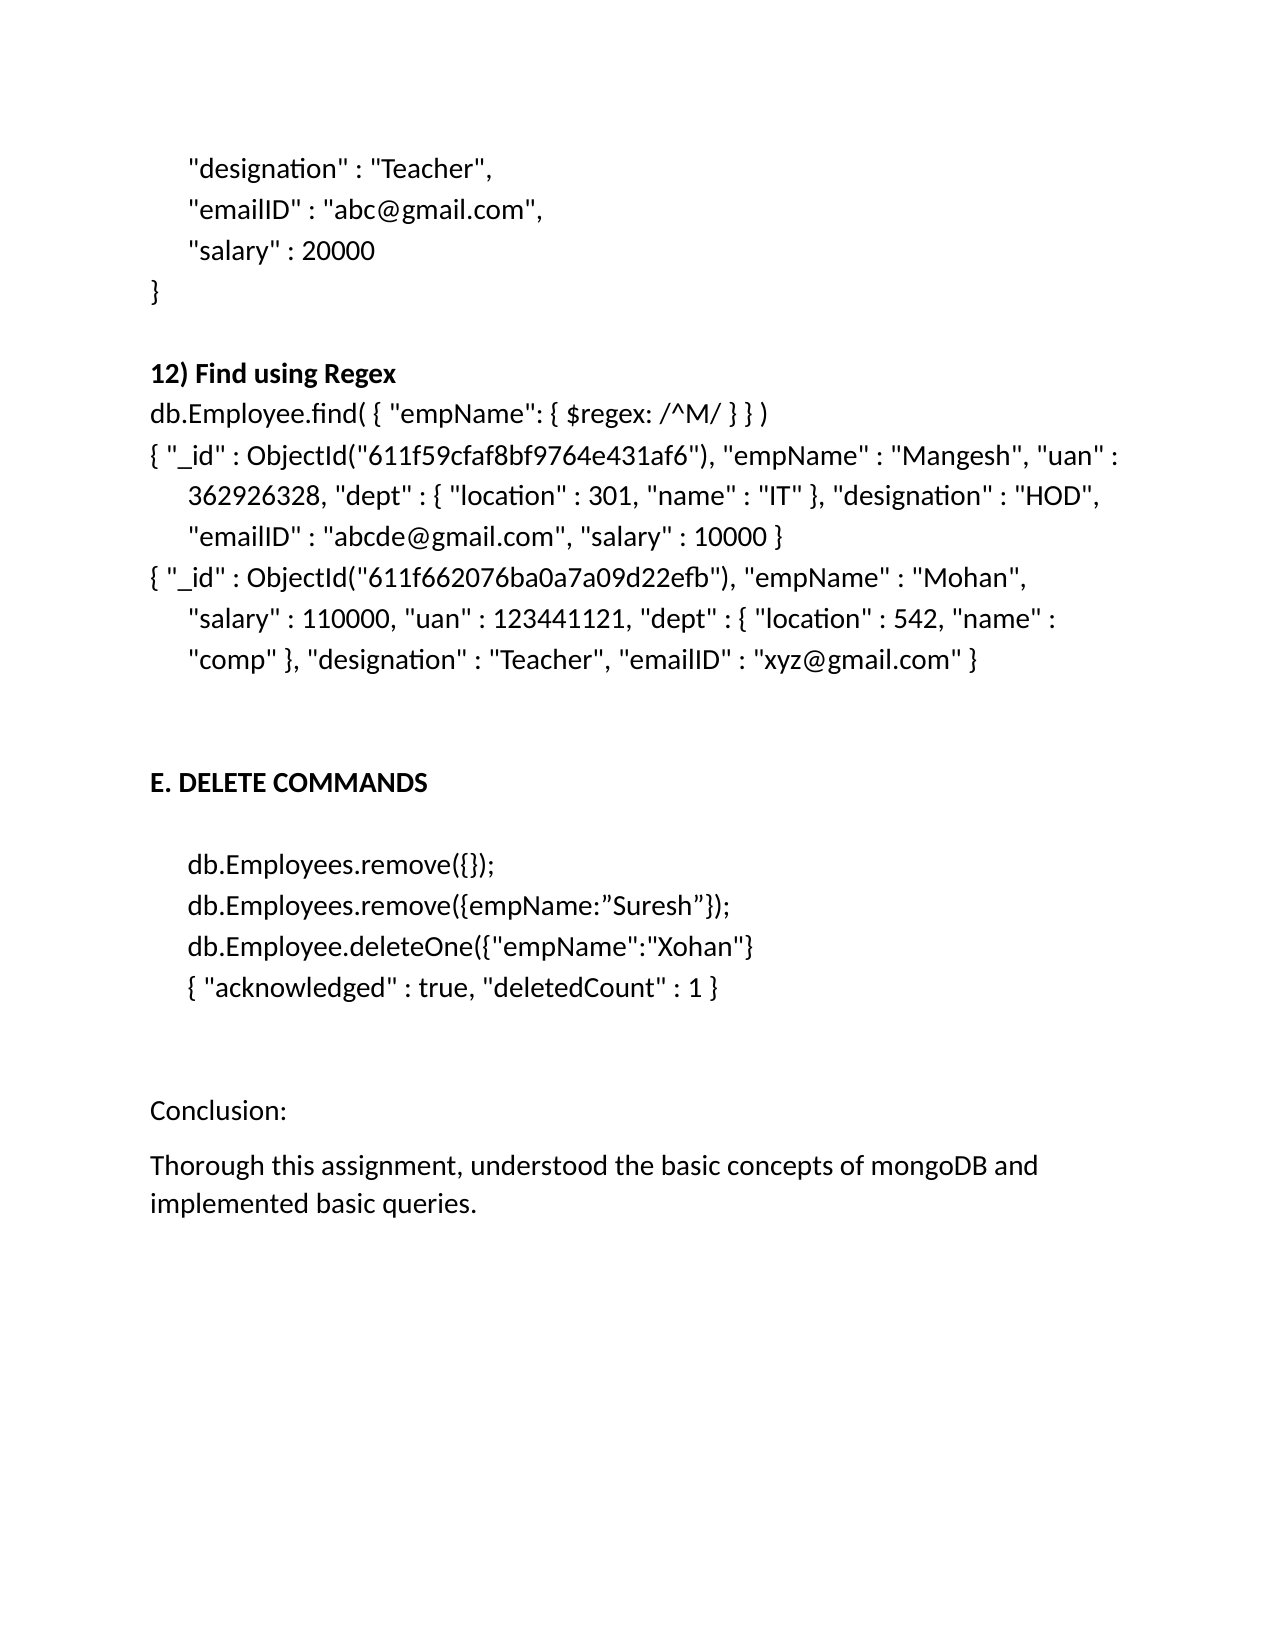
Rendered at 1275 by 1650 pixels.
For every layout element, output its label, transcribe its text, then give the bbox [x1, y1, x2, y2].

text } [150, 273, 1125, 308]
text "designation" : "Teacher", [150, 150, 1125, 186]
text { "_id" : ObjectId("611f59cfaf8bf9764e431af6"), "empName" : "Mangesh", "uan" : 362926328, "dept" : { "location" : 301, "name" : "IT" }, "designation" : "HOD", "emailID" : "abcde@gmail.com", "salary" : 10000 } [150, 437, 1125, 554]
text { "acknowledged" : true, "deletedCount" : 1 } [187, 969, 1125, 1004]
text { "_id" : ObjectId("611f662076ba0a7a09d22efb"), "empName" : "Mohan", "salary" : 110000, "uan" : 123441121, "dept" : { "location" : 542, "name" : "comp" }, "designation" : "Teacher", "emailID" : "xyz@gmail.com" } [150, 559, 1125, 677]
text db.Employee.find( { "empName": { $regex: /^M/ } } ) [150, 396, 1125, 431]
text db.Employees.remove({}); [187, 846, 1125, 882]
text "salary" : 20000 [150, 232, 1125, 267]
text Conclusion: [150, 1092, 1125, 1127]
text E. DELETE COMMANDS [150, 764, 1125, 800]
text Thorough this assignment, understood the basic concepts of mongoDB and implemented basic queries. [150, 1147, 1125, 1221]
text db.Employee.deleteOne({"empName":"Xohan"} [187, 928, 1125, 963]
text 12) Find using Regex [150, 355, 1125, 390]
text "emailID" : "abc@gmail.com", [150, 191, 1125, 227]
text db.Employees.remove({empName:”Suresh”}); [187, 887, 1125, 922]
